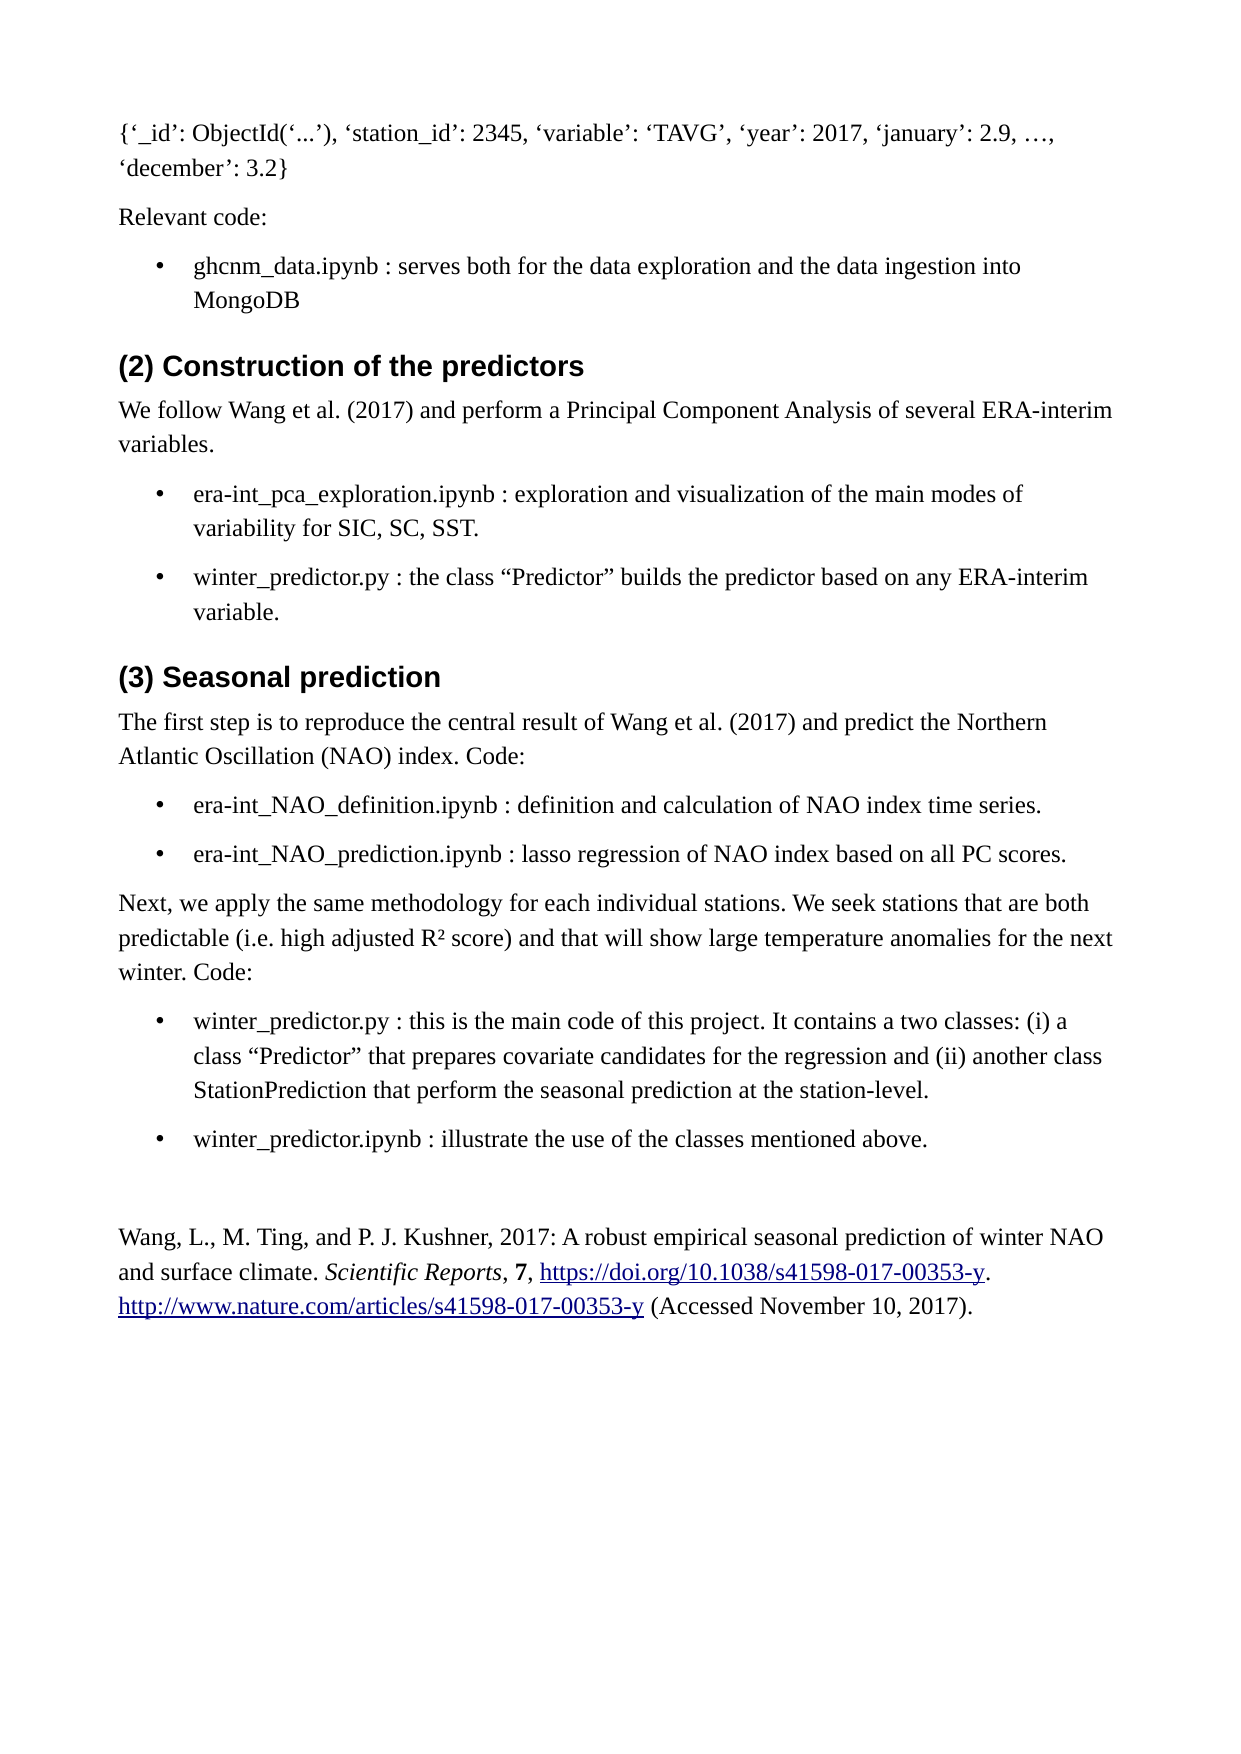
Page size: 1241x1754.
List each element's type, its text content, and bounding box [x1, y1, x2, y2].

subtitle (3) Seasonal prediction [118, 660, 1122, 694]
text Relevant code: [118, 202, 1122, 230]
text Wang, L., M. Ting, and P. J. Kushner, 2017: A robust empirical seasonal prediction of winter NAO and surface climate. Scientific Reports, 7, https://doi.org/10.1038/s41598-017-00353-y. http://www.nature.com/articles/s41598-017-00353-y (Accessed November 10, 2017). [118, 1222, 1122, 1320]
subtitle (2) Construction of the predictors [118, 349, 1122, 383]
list winter_predictor.ipynb : illustrate the use of the classes mentioned above. [156, 1124, 1122, 1153]
text The first step is to reproduce the central result of Wang et al. (2017) and predict the Northern Atlantic Oscillation (NAO) index. Code: [118, 707, 1122, 770]
list era-int_NAO_definition.ipynb : definition and calculation of NAO index time series. [156, 790, 1122, 819]
list ghcnm_data.ipynb : serves both for the data exploration and the data ingestion into MongoDB [156, 251, 1122, 314]
text We follow Wang et al. (2017) and perform a Principal Component Analysis of several ERA-interim variables. [118, 395, 1122, 458]
text {‘_id’: ObjectId(‘...’), ‘station_id’: 2345, ‘variable’: ‘TAVG’, ‘year’: 2017, ‘january’: 2.9, …, ‘december’: 3.2} [118, 118, 1122, 181]
list winter_predictor.py : this is the main code of this project. It contains a two classes: (i) a class “Predictor” that prepares covariate candidates for the regression and (ii) another class StationPrediction that perform the seasonal prediction at the station-level. [156, 1006, 1122, 1104]
text Next, we apply the same methodology for each individual stations. We seek stations that are both predictable (i.e. high adjusted R² score) and that will show large temperature anomalies for the next winter. Code: [118, 888, 1122, 986]
list winter_predictor.py : the class “Predictor” builds the predictor based on any ERA-interim variable. [156, 562, 1122, 625]
list era-int_NAO_prediction.ipynb : lasso regression of NAO index based on all PC scores. [156, 839, 1122, 868]
list era-int_pca_exploration.ipynb : exploration and visualization of the main modes of variability for SIC, SC, SST. [156, 479, 1122, 542]
